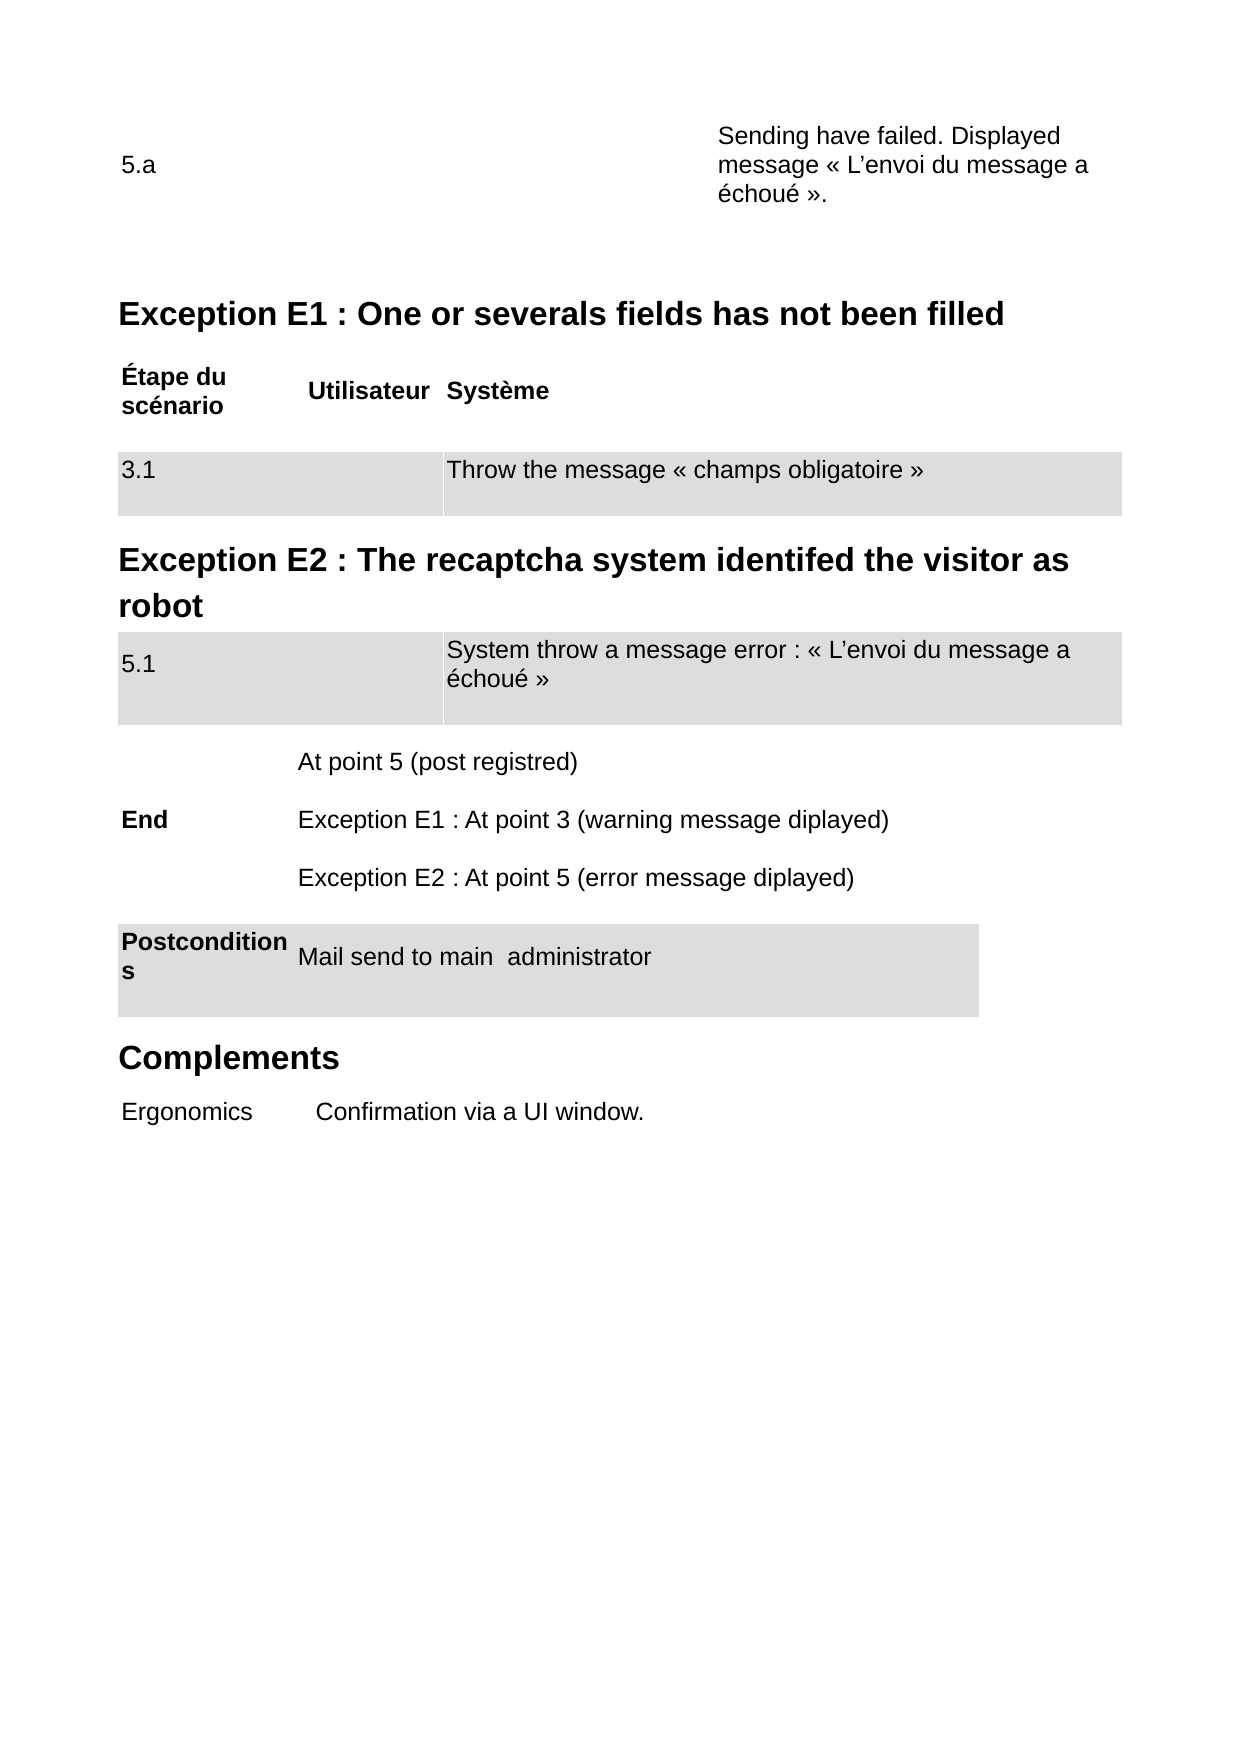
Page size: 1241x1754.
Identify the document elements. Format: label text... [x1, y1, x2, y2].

text Exception E1 : One or severals fields has not been filled [118, 293, 1122, 332]
table_cell Sending have failed. Displayed message « L’envoi du message a échoué ». [715, 118, 1104, 240]
table_cell 3.1 [118, 452, 305, 516]
table_header [305, 632, 443, 725]
table_header 5.1 [118, 632, 305, 725]
table_cell Throw the message « champs obligatoire » [444, 452, 1122, 516]
table_header Système [444, 359, 1122, 452]
table_cell [305, 452, 443, 516]
table_cell Postconditions [118, 924, 295, 1017]
table_header Ergonomics [118, 1094, 312, 1158]
table_header At point 5 (post registred) Exception E1 : At point 3 (warning message diplayed) Exception E2 : At point 5 (error message diplayed) [295, 744, 979, 924]
text Exception E2 : The recaptcha system identifed the visitor as robot [118, 540, 1122, 624]
table_header Utilisateur [305, 359, 443, 452]
table_header Étape du scénario [118, 359, 305, 452]
table_cell Mail send to main administrator [295, 924, 979, 1017]
table_header Confirmation via a UI window. [313, 1094, 1122, 1158]
table_cell 5.a [118, 118, 321, 240]
table_header System throw a message error : « L’envoi du message a échoué » [444, 632, 1122, 725]
subtitle Complements [118, 1038, 1122, 1077]
table_header End [118, 744, 295, 924]
table_cell [321, 118, 715, 240]
